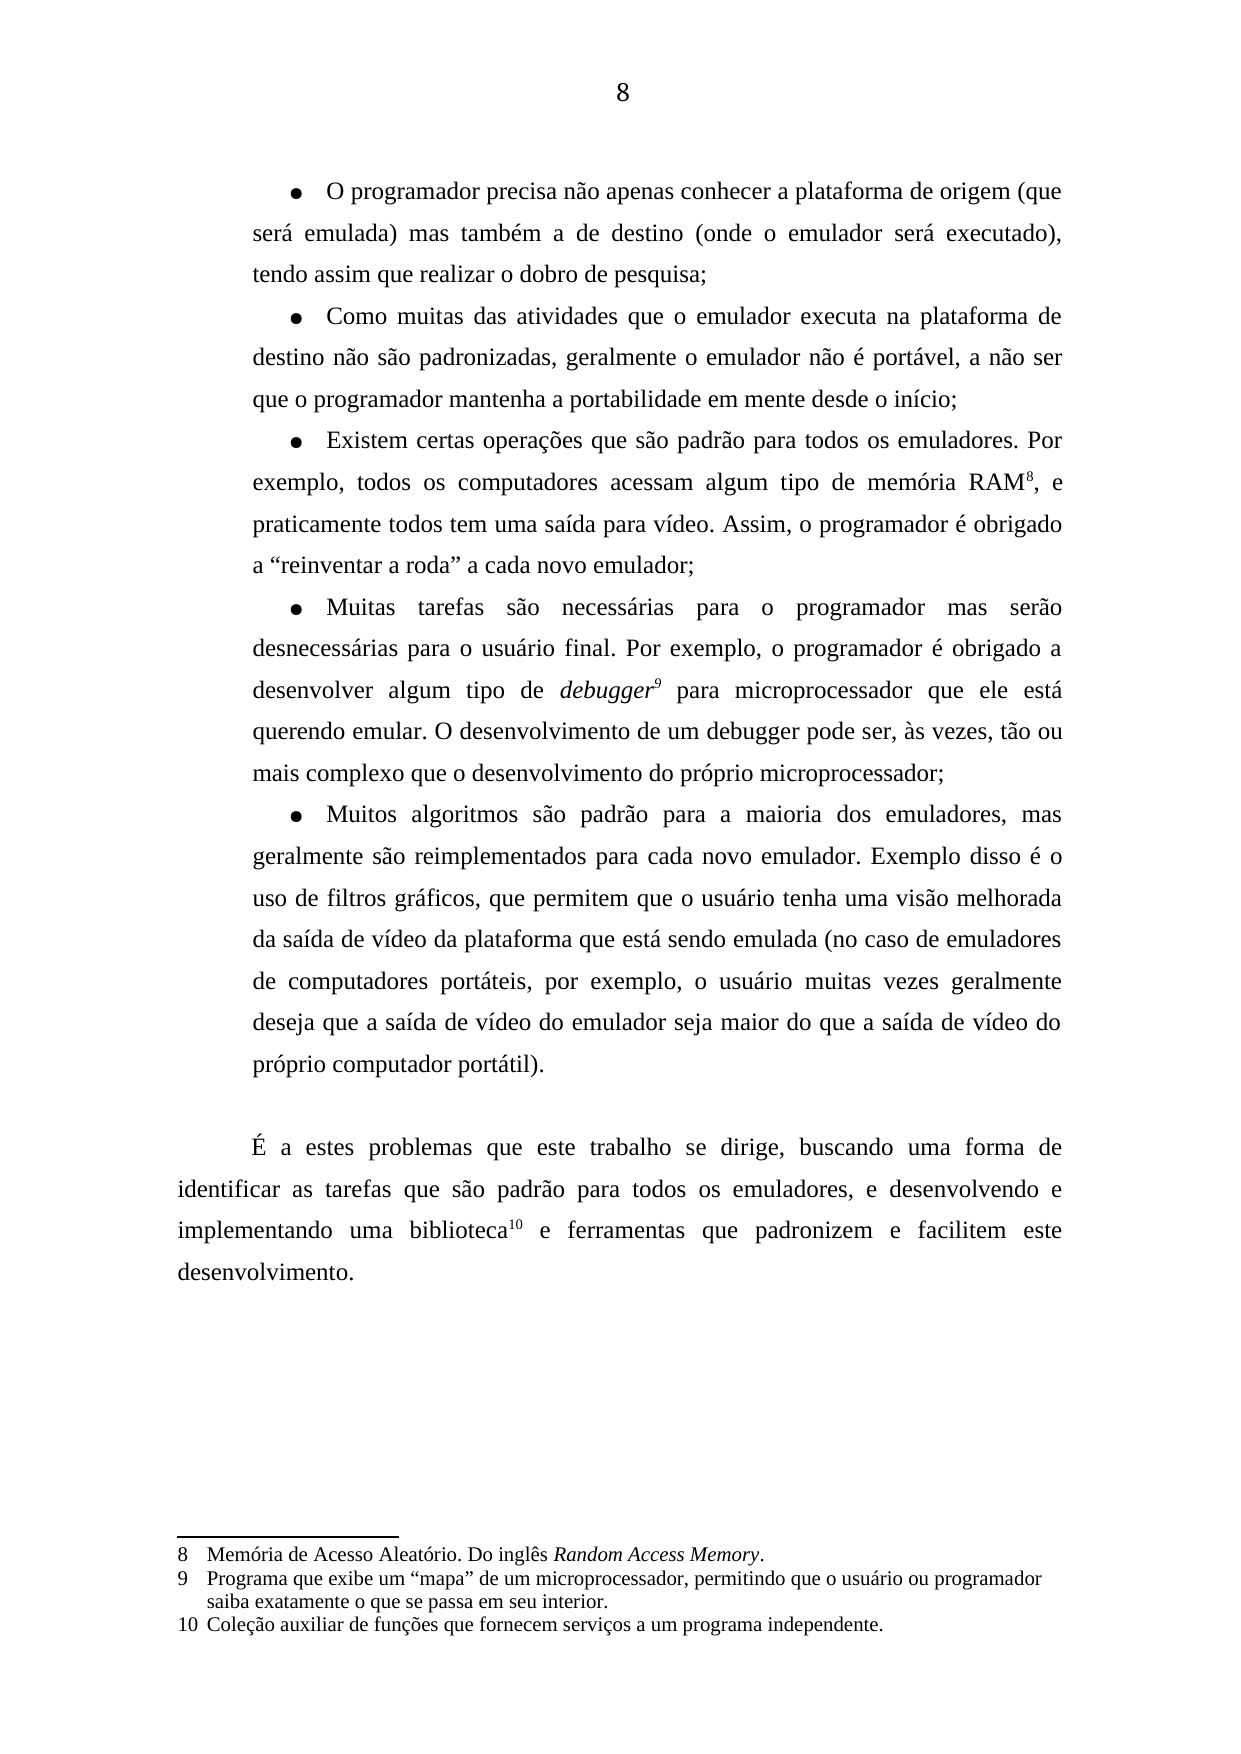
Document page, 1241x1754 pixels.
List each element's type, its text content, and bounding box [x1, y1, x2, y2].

text Coleção auxiliar de funções que fornecem serviços a um programa independente. [177, 1613, 1063, 1636]
text É a estes problemas que este trabalho se dirige, buscando uma forma de identificar as tarefas que são padrão para todos os emuladores, e desenvolvendo e implementando uma biblioteca e ferramentas que padronizem e facilitem este desenvolvimento. [177, 1133, 1063, 1286]
list Programa que exibe um “mapa” de um microprocessador, permitindo que o usuário ou programador saiba exatamente o que se passa em seu interior. [177, 1566, 1063, 1613]
list Existem certas operações que são padrão para todos os emuladores. Por exemplo, todos os computadores acessam algum tipo de memória RAM, e praticamente todos tem uma saída para vídeo. Assim, o programador é obrigado a “reinventar a roda” a cada novo emulador; [215, 427, 1063, 579]
list Muitas tarefas são necessárias para o programador mas serão desnecessárias para o usuário final. Por exemplo, o programador é obrigado a desenvolver algum tipo de debugger para microprocessador que ele está querendo emular. O desenvolvimento de um debugger pode ser, às vezes, tão ou mais complexo que o desenvolvimento do próprio microprocessador; [215, 593, 1063, 787]
list Memória de Acesso Aleatório. Do inglês Random Access Memory. [177, 1543, 1063, 1566]
list Muitos algoritmos são padrão para a maioria dos emuladores, mas geralmente são reimplementados para cada novo emulador. Exemplo disso é o uso de filtros gráficos, que permitem que o usuário tenha uma visão melhorada da saída de vídeo da plataforma que está sendo emulada (no caso de emuladores de computadores portáteis, por exemplo, o usuário muitas vezes geralmente deseja que a saída de vídeo do emulador seja maior do que a saída de vídeo do próprio computador portátil). [215, 801, 1063, 1078]
list Como muitas das atividades que o emulador executa na plataforma de destino não são padronizadas, geralmente o emulador não é portável, a não ser que o programador mantenha a portabilidade em mente desde o início; [215, 302, 1063, 413]
list O programador precisa não apenas conhecer a plataforma de origem (que será emulada) mas também a de destino (onde o emulador será executado), tendo assim que realizar o dobro de pesquisa; [215, 177, 1063, 288]
